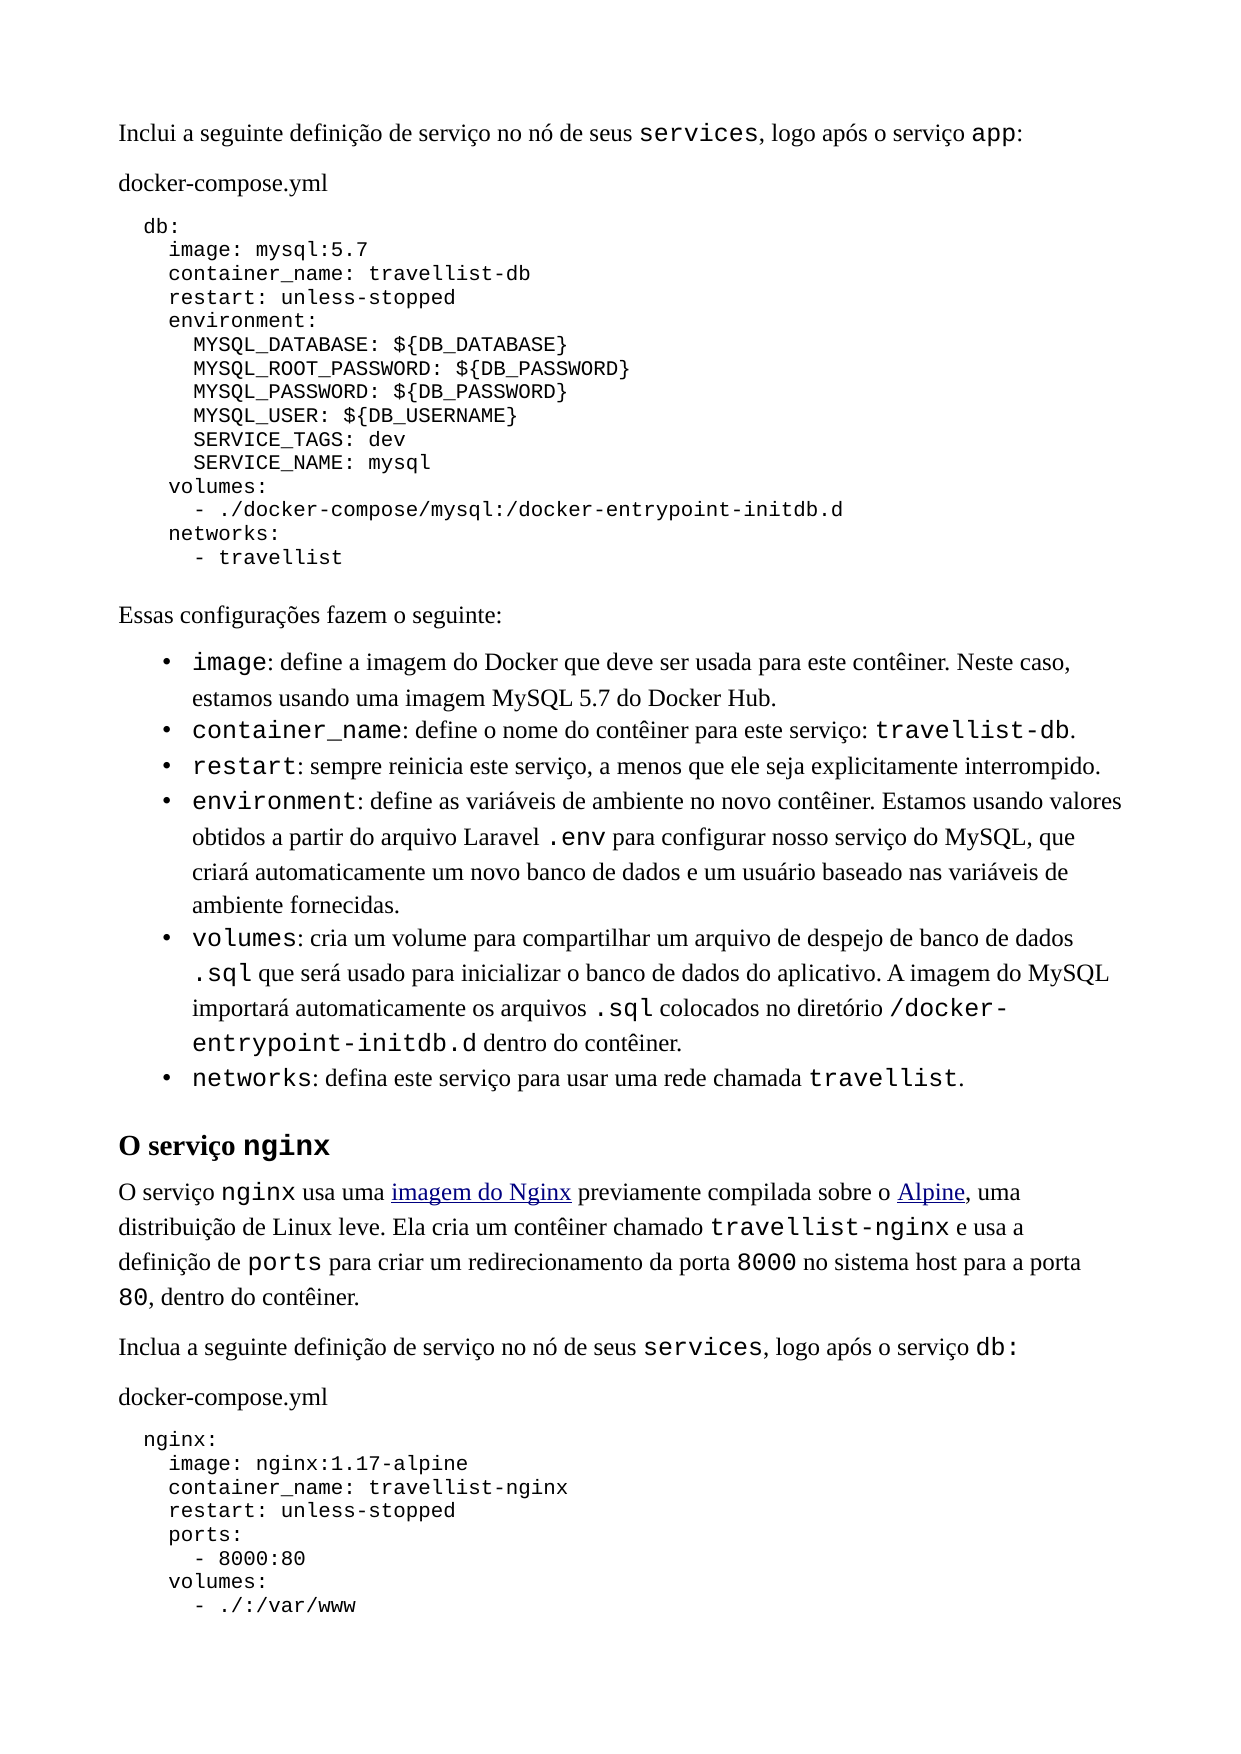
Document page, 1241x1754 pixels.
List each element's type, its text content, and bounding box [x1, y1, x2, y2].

text db: [118, 216, 1122, 239]
text environment: [118, 310, 1122, 334]
text - ./docker-compose/mysql:/docker-entrypoint-initdb.d [118, 499, 1122, 523]
text container_name: travellist-db [118, 263, 1122, 287]
text Essas configurações fazem o seguinte: [118, 600, 1122, 629]
text networks: [118, 523, 1122, 547]
text image: nginx:1.17-alpine [118, 1453, 1122, 1477]
text MYSQL_USER: ${DB_USERNAME} [118, 405, 1122, 428]
subtitle O serviço nginx [118, 1128, 1122, 1164]
text MYSQL_ROOT_PASSWORD: ${DB_PASSWORD} [118, 358, 1122, 381]
text SERVICE_TAGS: dev [118, 428, 1122, 452]
text restart: unless-stopped [118, 1500, 1122, 1524]
list restart: sempre reinicia este serviço, a menos que ele seja explicitamente interrompido. [162, 751, 1122, 782]
text ports: [118, 1524, 1122, 1548]
text Inclui a seguinte definição de serviço no nó de seus services, logo após o serviço app: [118, 118, 1122, 149]
list volumes: cria um volume para compartilhar um arquivo de despejo de banco de dados .sql que será usado para inicializar o banco de dados do aplicativo. A imagem do MySQL importará automaticamente os arquivos .sql colocados no diretório /docker-entrypoint-initdb.d dentro do contêiner. [162, 923, 1122, 1059]
list networks: defina este serviço para usar uma rede chamada travellist. [162, 1063, 1122, 1094]
text volumes: [118, 476, 1122, 499]
text - travellist [118, 547, 1122, 570]
text nginx: [118, 1429, 1122, 1453]
list container_name: define o nome do contêiner para este serviço: travellist-db​​​. [162, 716, 1122, 746]
text - 8000:80 [118, 1548, 1122, 1571]
list image: define a imagem do Docker que deve ser usada para este contêiner. Neste caso, estamos usando uma imagem MySQL 5.7 do Docker Hub. [162, 647, 1122, 711]
text SERVICE_NAME: mysql [118, 452, 1122, 476]
list environment: define as variáveis de ambiente no novo contêiner. Estamos usando valores obtidos a partir do arquivo Laravel .env para configurar nosso serviço do MySQL, que criará automaticamente um novo banco de dados e um usuário baseado nas variáveis de ambiente fornecidas. [162, 786, 1122, 918]
text docker-compose.yml [118, 1382, 1122, 1411]
text MYSQL_PASSWORD: ${DB_PASSWORD} [118, 381, 1122, 405]
text volumes: [118, 1571, 1122, 1595]
text docker-compose.yml [118, 168, 1122, 197]
text O serviço nginx usa uma imagem do Nginx previamente compilada sobre o Alpine, uma distribuição de Linux leve. Ela cria um contêiner chamado travellist-nginx e usa a definição de ports para criar um redirecionamento da porta 8000 no sistema host para a porta 80, dentro do contêiner. [118, 1177, 1122, 1313]
text MYSQL_DATABASE: ${DB_DATABASE} [118, 334, 1122, 358]
text restart: unless-stopped [118, 287, 1122, 310]
text - ./:/var/www [118, 1595, 1122, 1619]
text image: mysql:5.7 [118, 239, 1122, 263]
text container_name: travellist-nginx [118, 1477, 1122, 1500]
text Inclua a seguinte definição de serviço no nó de seus services, logo após o serviço db: [118, 1332, 1122, 1363]
